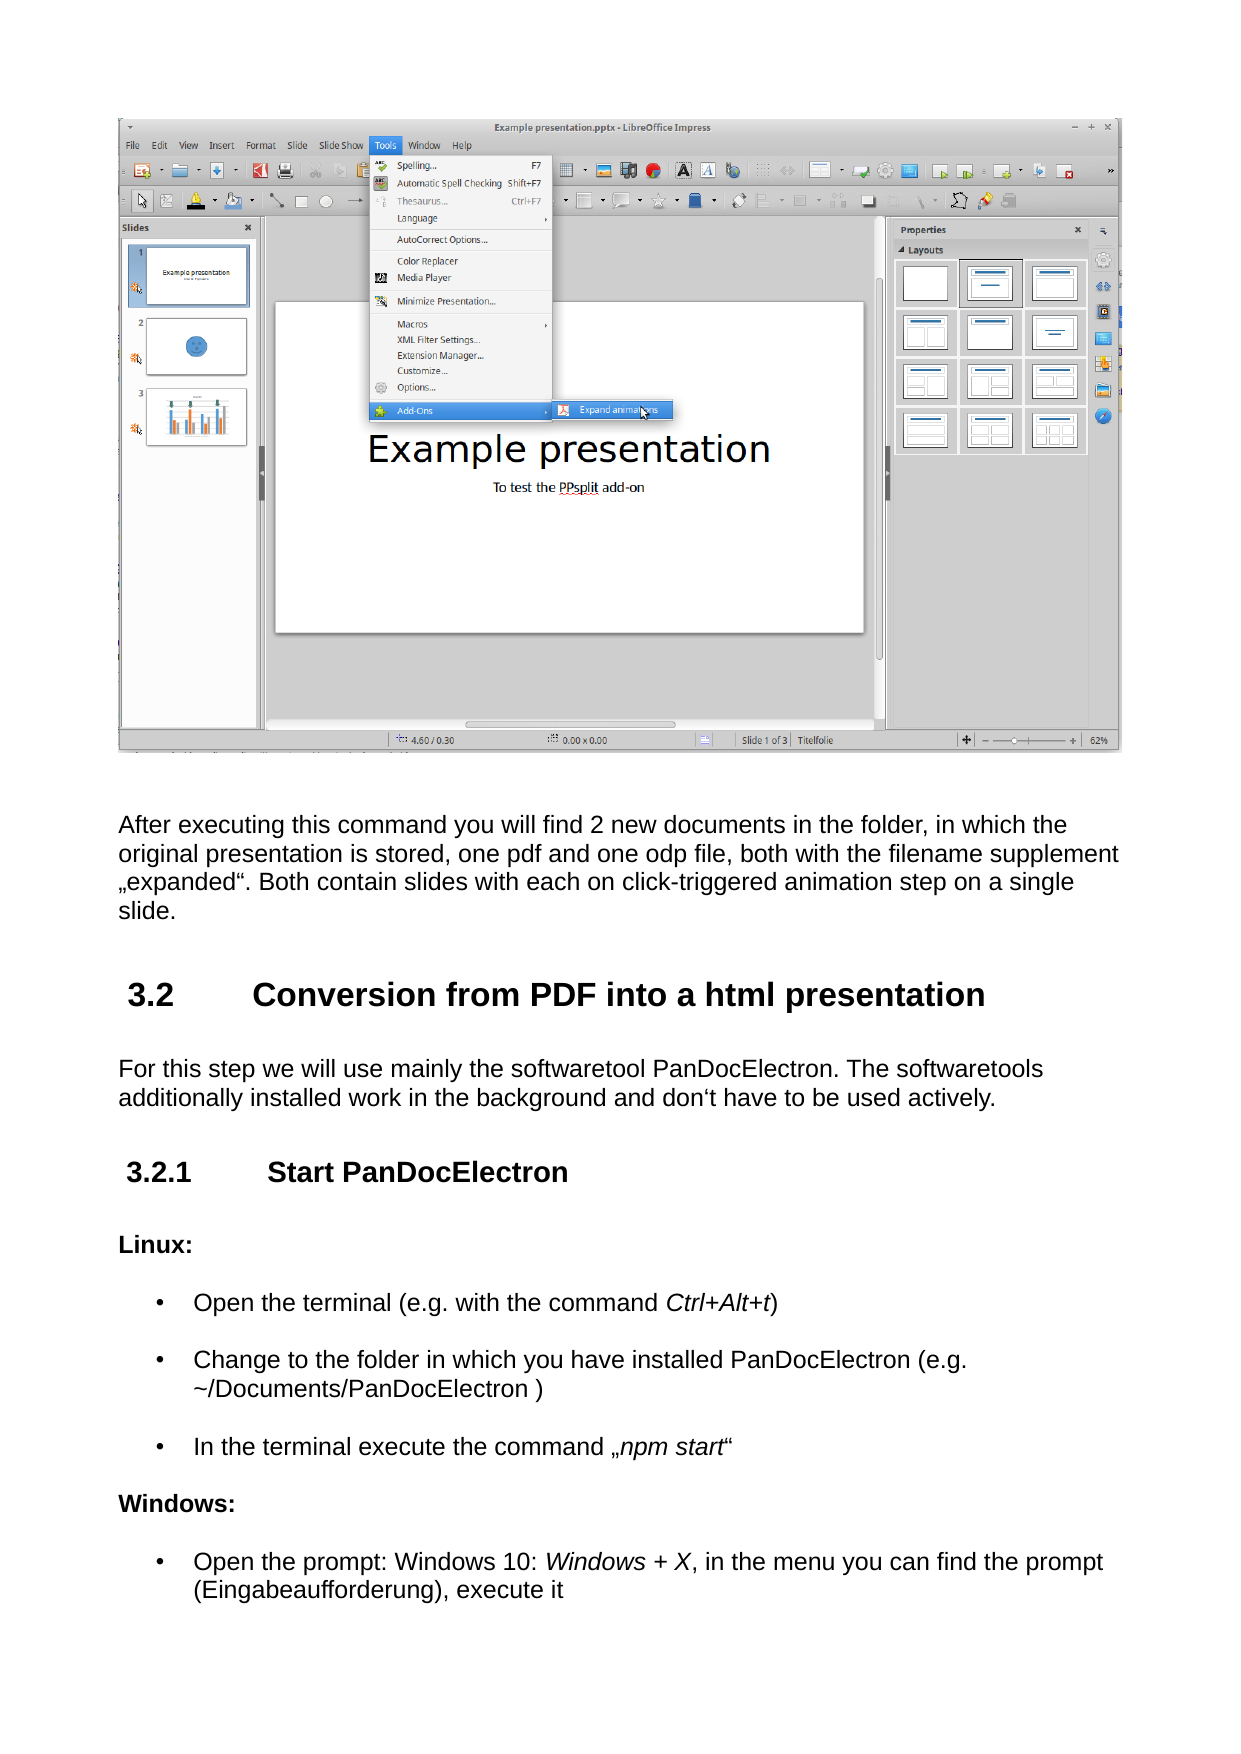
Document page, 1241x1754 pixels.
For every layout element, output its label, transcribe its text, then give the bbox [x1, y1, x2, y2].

text For this step we will use mainly the softwaretool PanDocElectron. The softwaretools additionally installed work in the background and don‘t have to be used actively. [118, 1054, 1122, 1112]
list Open the terminal (e.g. with the command Ctrl+Alt+t) [156, 1288, 1122, 1316]
picture [118, 118, 1123, 753]
list In the terminal execute the command „npm start“ [156, 1432, 1122, 1460]
text Windows: [118, 1489, 1122, 1518]
list Change to the folder in which you have installed PanDocElectron (e.g. ~/Documents/PanDocElectron ) [156, 1345, 1122, 1403]
text After executing this command you will find 2 new documents in the folder, in which the original presentation is stored, one pdf and one odp file, both with the filename supplement „expanded“. Both contain slides with each on click-triggered animation step on a single slide. [118, 810, 1122, 925]
text Linux: [118, 1230, 1122, 1259]
subtitle Start PanDocElectron [118, 1155, 1122, 1189]
list Open the prompt: Windows 10: Windows + X, in the menu you can find the prompt (Eingabeaufforderung), execute it [156, 1547, 1122, 1604]
subtitle Conversion from PDF into a html presentation [118, 974, 1122, 1013]
